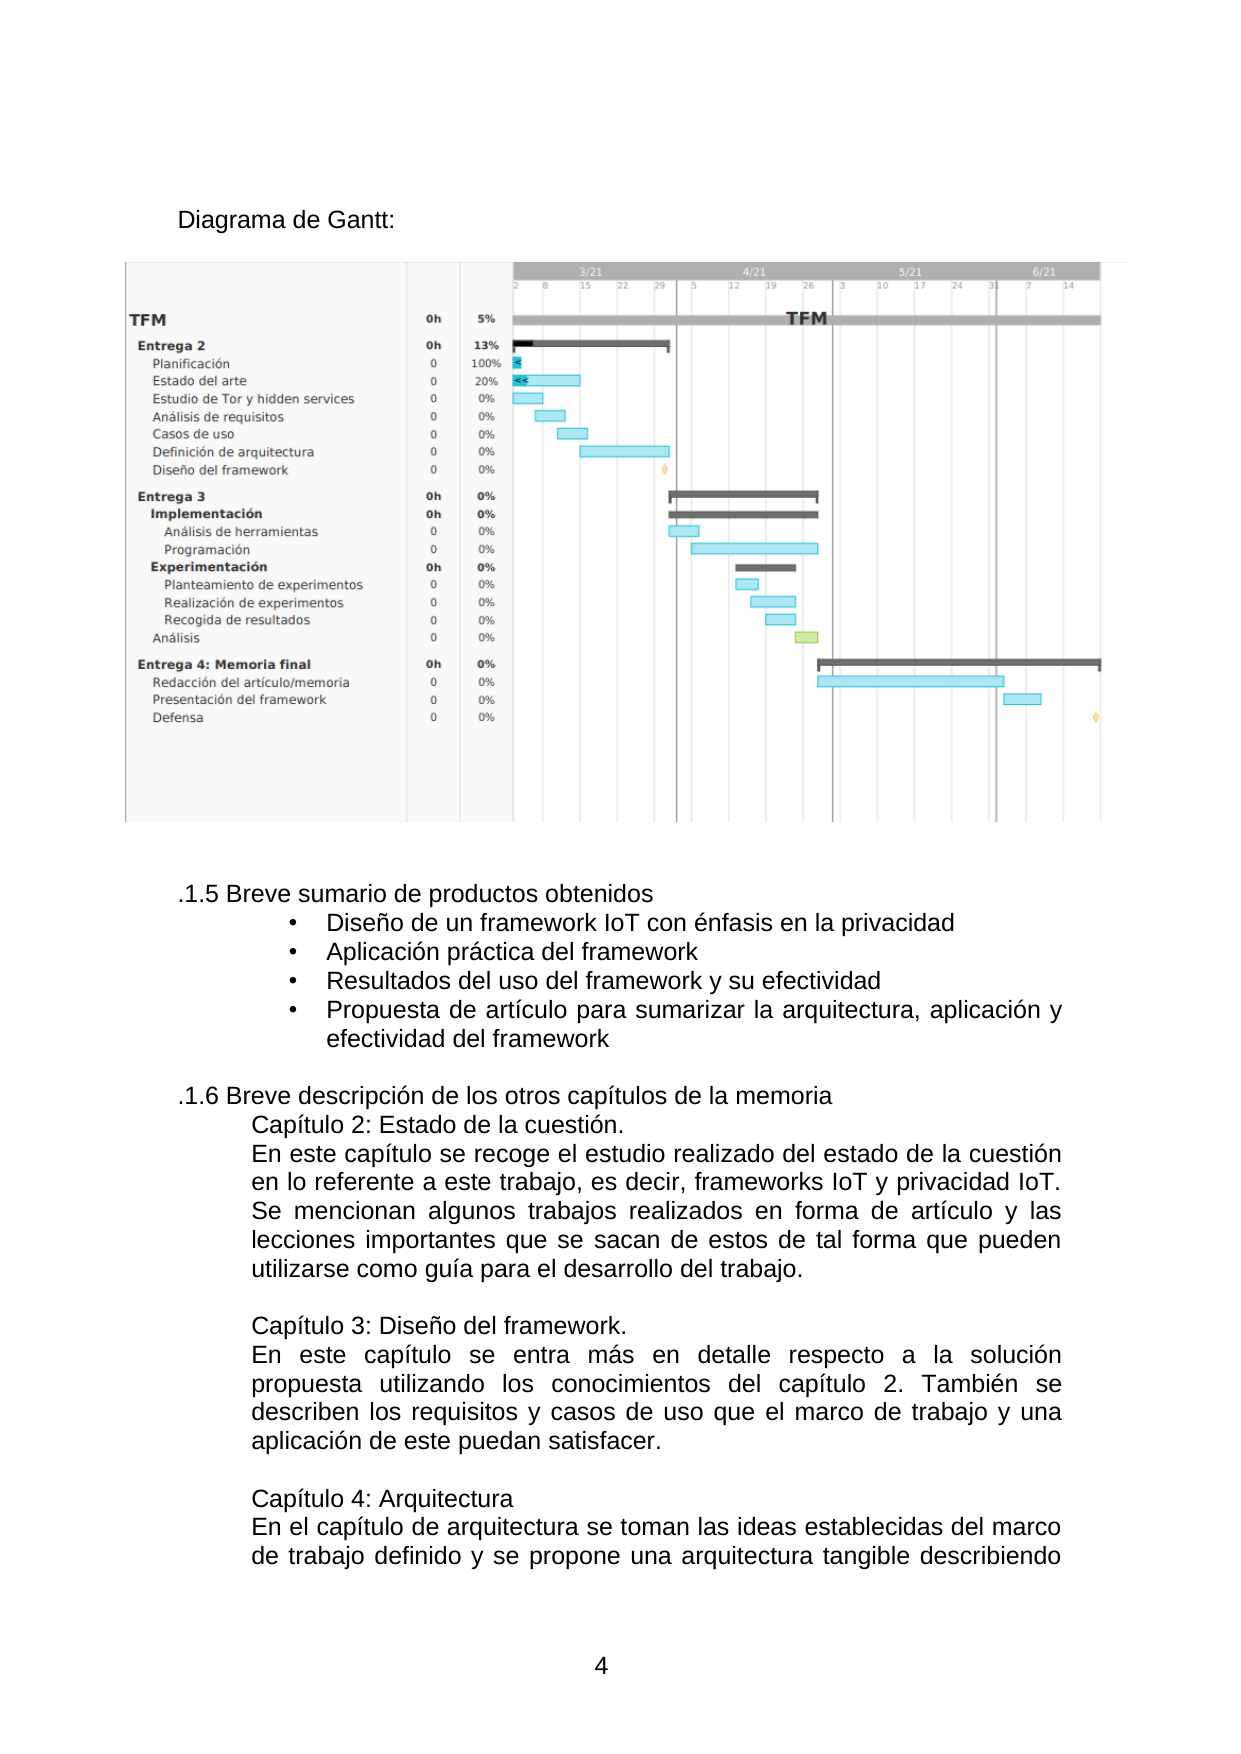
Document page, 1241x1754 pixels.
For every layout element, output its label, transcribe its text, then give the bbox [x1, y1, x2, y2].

text En este capítulo se entra más en detalle respecto a la solución propuesta utilizando los conocimientos del capítulo 2. También se describen los requisitos y casos de uso que el marco de trabajo y una aplicación de este puedan satisfacer. [251, 1340, 1063, 1455]
text Diagrama de Gantt: [177, 205, 1063, 234]
text Capítulo 2: Estado de la cuestión. [251, 1110, 1063, 1138]
list Diseño de un framework IoT con énfasis en la privacidad [288, 908, 1063, 937]
subtitle 1.6 Breve descripción de los otros capítulos de la memoria [177, 1081, 1063, 1110]
list Aplicación práctica del framework [288, 937, 1063, 966]
text Capítulo 3: Diseño del framework. [251, 1311, 1063, 1340]
picture [125, 262, 1127, 822]
text En el capítulo de arquitectura se toman las ideas establecidas del marco de trabajo definido y se propone una arquitectura tangible describiendo [251, 1512, 1063, 1570]
text Capítulo 4: Arquitectura [251, 1483, 1063, 1512]
list Resultados del uso del framework y su efectividad [288, 966, 1063, 995]
text En este capítulo se recoge el estudio realizado del estado de la cuestión en lo referente a este trabajo, es decir, frameworks IoT y privacidad IoT. Se mencionan algunos trabajos realizados en forma de artículo y las lecciones importantes que se sacan de estos de tal forma que pueden utilizarse como guía para el desarrollo del trabajo. [251, 1138, 1063, 1282]
subtitle 1.5 Breve sumario de productos obtenidos [177, 879, 1063, 908]
list Propuesta de artículo para sumarizar la arquitectura, aplicación y efectividad del framework [288, 995, 1063, 1052]
